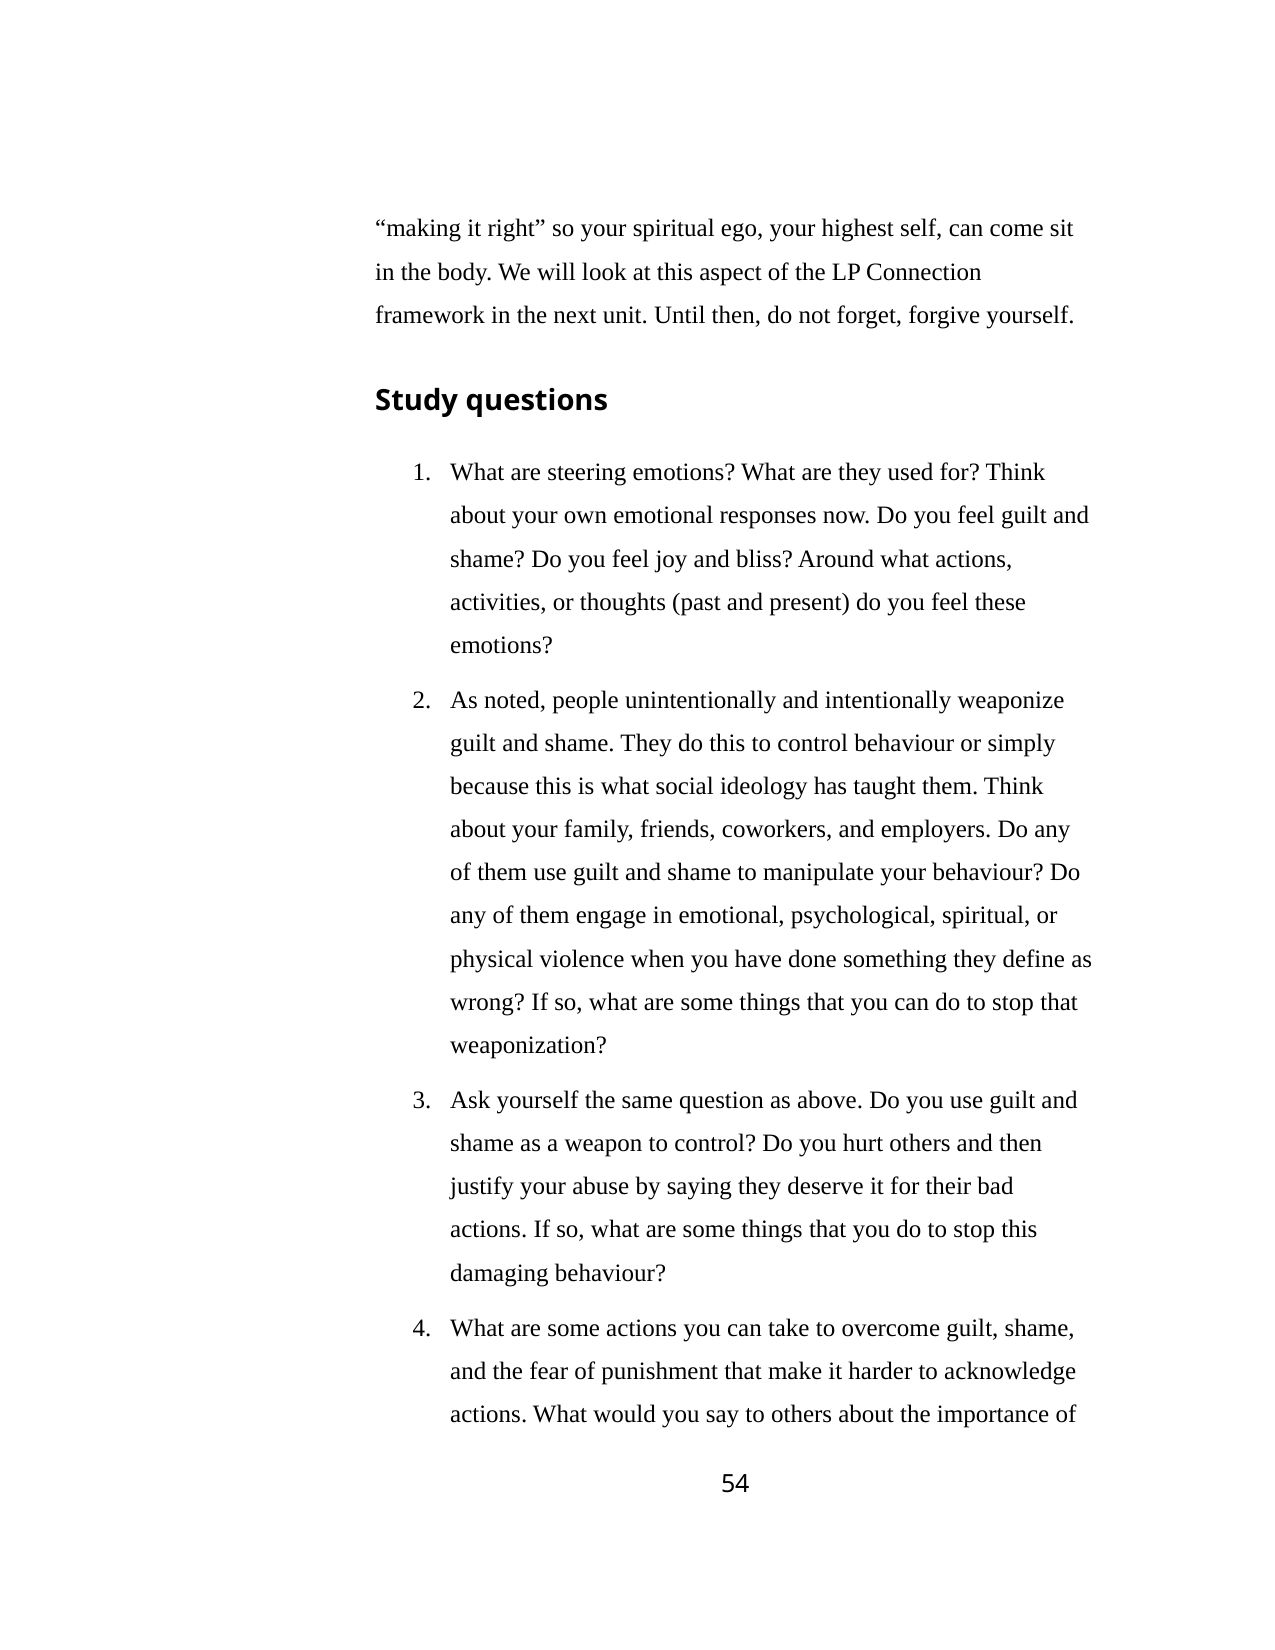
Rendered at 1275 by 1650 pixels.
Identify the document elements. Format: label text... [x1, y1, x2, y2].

list What are steering emotions? What are they used for? Think about your own emotional responses now. Do you feel guilt and shame? Do you feel joy and bliss? Around what actions, activities, or thoughts (past and present) do you feel these emotions? [412, 457, 1095, 659]
text “making it right” so your spiritual ego, your highest self, can come sit in the body. We will look at this aspect of the LP Connection framework in the next unit. Until then, do not forget, forgive yourself. [375, 213, 1095, 328]
list Ask yourself the same question as above. Do you use guilt and shame as a weapon to control? Do you hurt others and then justify your abuse by saying they deserve it for their bad actions. If so, what are some things that you do to stop this damaging behaviour? [412, 1085, 1095, 1286]
list As noted, people unintentionally and intentionally weaponize guilt and shame. They do this to control behaviour or simply because this is what social ideology has taught them. Think about your family, friends, coworkers, and employers. Do any of them use guilt and shame to manipulate your behaviour? Do any of them engage in emotional, psychological, spiritual, or physical violence when you have done something they define as wrong? If so, what are some things that you can do to stop that weaponization? [412, 685, 1095, 1059]
subtitle Study questions [375, 379, 1095, 418]
list What are some actions you can take to overcome guilt, shame, and the fear of punishment that make it harder to acknowledge actions. What would you say to others about the importance of [412, 1313, 1095, 1428]
